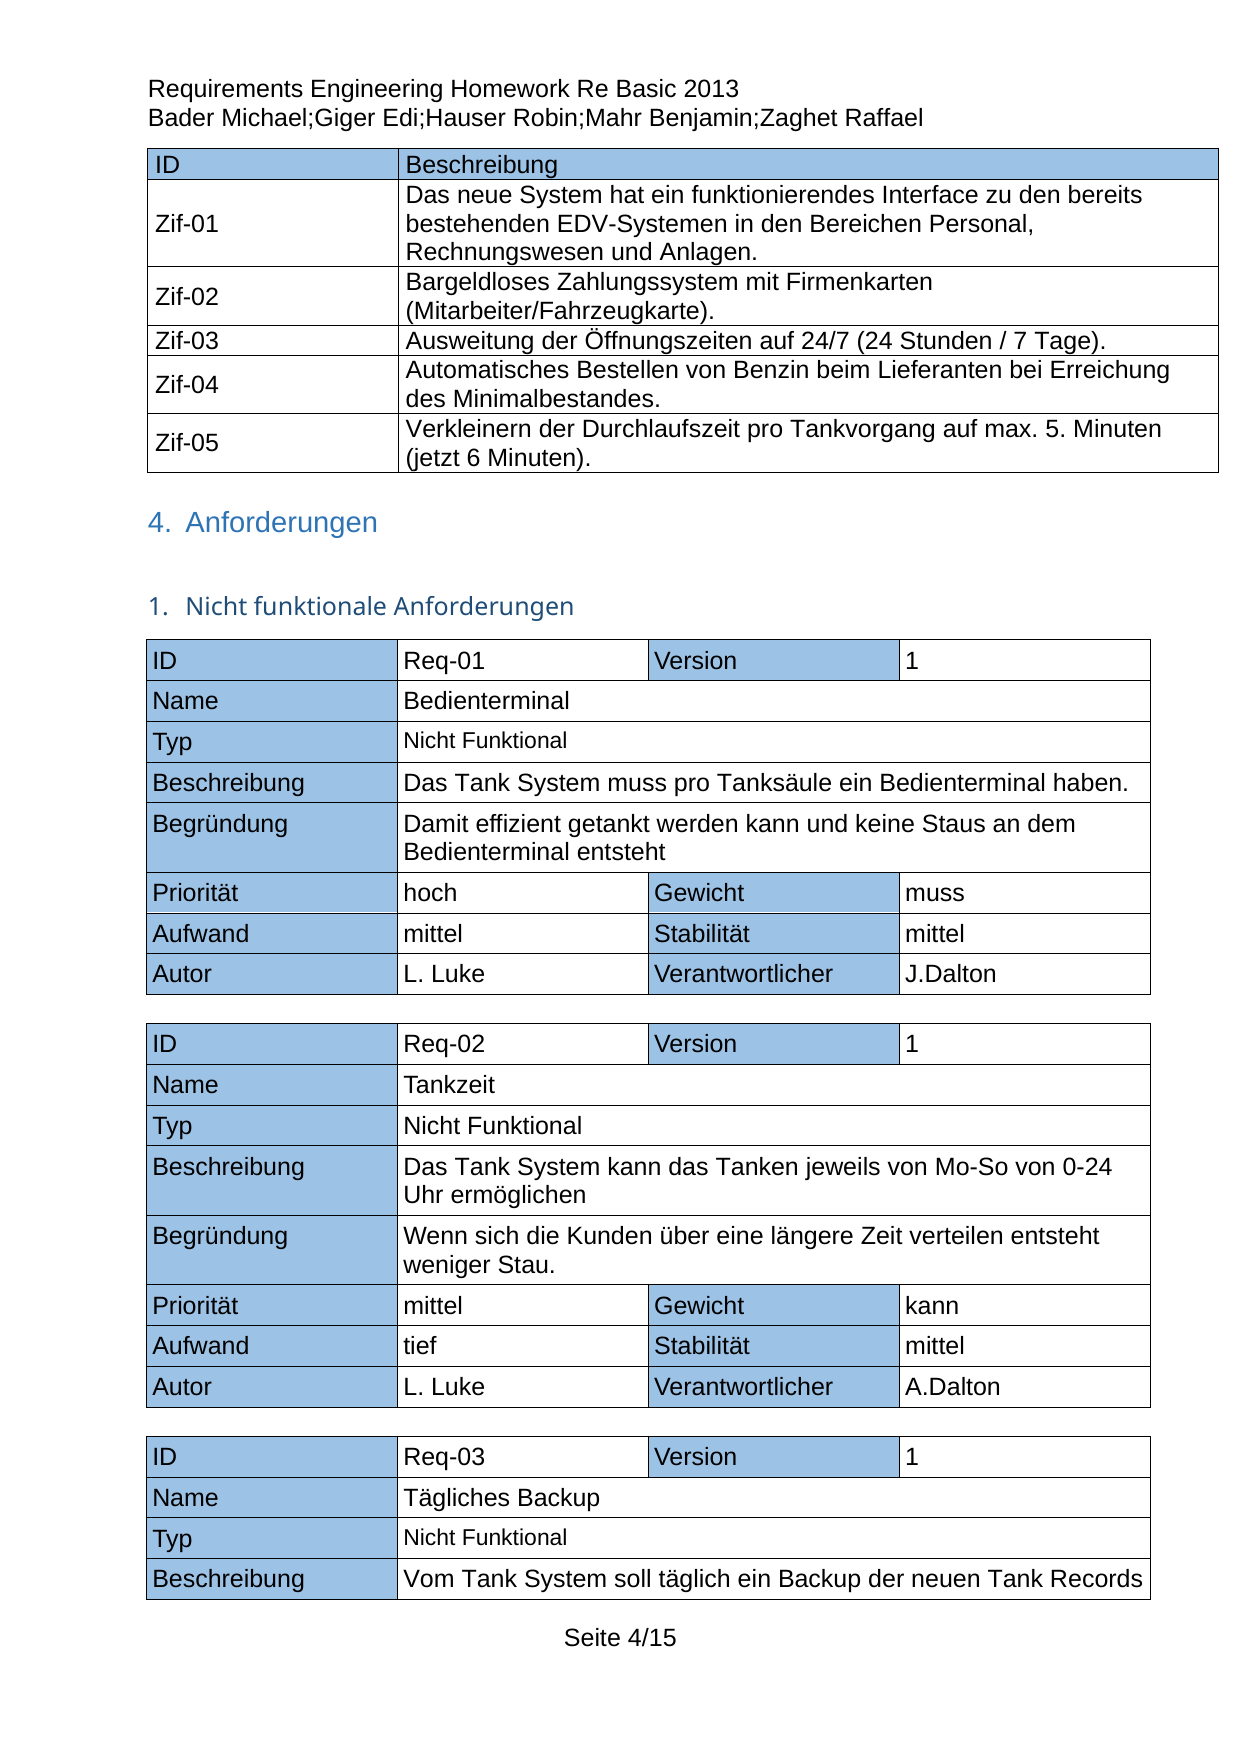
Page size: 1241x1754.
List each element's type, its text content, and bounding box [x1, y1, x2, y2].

table_header Req-02 [398, 1024, 648, 1064]
table_cell Zif-04 [148, 356, 398, 413]
table_cell Automatisches Bestellen von Benzin beim Lieferanten bei Erreichung des Minimalbestandes. [399, 356, 1218, 413]
table_cell Gewicht [649, 873, 899, 912]
table_header Version [649, 1024, 899, 1064]
table_cell Verantwortlicher [649, 1367, 899, 1407]
table_cell Name [147, 1065, 397, 1105]
table_cell Autor [147, 954, 397, 994]
table_cell Tankzeit [398, 1065, 1150, 1105]
table_cell Damit effizient getankt werden kann und keine Staus an dem Bedienterminal entsteht [398, 803, 1150, 872]
table_cell J.Dalton [900, 954, 1150, 994]
table_header ID [147, 1437, 397, 1477]
table_cell L. Luke [398, 954, 648, 994]
table_cell Beschreibung [147, 763, 397, 802]
table_cell Nicht Funktional [398, 1518, 1150, 1558]
subtitle Nicht funktionale Anforderungen [148, 589, 1093, 623]
table_cell Begründung [147, 803, 397, 872]
table_cell Das Tank System muss pro Tanksäule ein Bedienterminal haben. [398, 763, 1150, 802]
table_cell Bedienterminal [398, 681, 1150, 721]
table_cell Stabilität [649, 1326, 899, 1366]
table_cell Beschreibung [147, 1559, 397, 1599]
table_cell Zif-01 [148, 180, 398, 266]
table_cell Tägliches Backup [398, 1478, 1150, 1517]
table_cell Priorität [147, 1285, 397, 1325]
table_cell Das neue System hat ein funktionierendes Interface zu den bereits bestehenden EDV-Systemen in den Bereichen Personal, Rechnungswesen und Anlagen. [399, 180, 1218, 266]
table_cell Priorität [147, 873, 397, 912]
table_cell Name [147, 1478, 397, 1517]
table_header Beschreibung [399, 149, 1218, 179]
table_header 1 [900, 640, 1150, 680]
subtitle Anforderungen [148, 506, 1093, 539]
table_cell Verantwortlicher [649, 954, 899, 994]
table_cell L. Luke [398, 1367, 648, 1407]
table_cell Aufwand [147, 914, 397, 953]
table_header ID [148, 149, 398, 179]
table_cell Zif-02 [148, 267, 398, 325]
table_header 1 [900, 1437, 1150, 1477]
table_header 1 [900, 1024, 1150, 1064]
table_cell tief [398, 1326, 648, 1366]
table_cell Gewicht [649, 1285, 899, 1325]
table_header Req-01 [398, 640, 648, 680]
table_cell Ausweitung der Öffnungszeiten auf 24/7 (24 Stunden / 7 Tage). [399, 326, 1218, 354]
table_cell Aufwand [147, 1326, 397, 1366]
table_cell kann [900, 1285, 1150, 1325]
table_cell mittel [900, 914, 1150, 953]
table_cell mittel [398, 914, 648, 953]
table_cell hoch [398, 873, 648, 912]
table_cell Begründung [147, 1216, 397, 1284]
table_cell muss [900, 873, 1150, 912]
table_header Version [649, 1437, 899, 1477]
table_cell Bargeldloses Zahlungssystem mit Firmenkarten (Mitarbeiter/Fahrzeugkarte). [399, 267, 1218, 325]
table_header ID [147, 640, 397, 680]
table_cell Typ [147, 1106, 397, 1145]
table_header Req-03 [398, 1437, 648, 1477]
table_cell mittel [900, 1326, 1150, 1366]
table_cell Vom Tank System soll täglich ein Backup der neuen Tank Records [398, 1559, 1150, 1599]
table_cell Wenn sich die Kunden über eine längere Zeit verteilen entsteht weniger Stau. [398, 1216, 1150, 1284]
table_cell Autor [147, 1367, 397, 1407]
table_cell Beschreibung [147, 1146, 397, 1215]
table_cell mittel [398, 1285, 648, 1325]
table_cell Nicht Funktional [398, 1106, 1150, 1145]
table_cell Typ [147, 1518, 397, 1558]
table_header Version [649, 640, 899, 680]
table_cell A.Dalton [900, 1367, 1150, 1407]
table_header ID [147, 1024, 397, 1064]
table_cell Name [147, 681, 397, 721]
table_cell Zif-05 [148, 414, 398, 472]
table_cell Typ [147, 722, 397, 762]
table_cell Zif-03 [148, 326, 398, 354]
table_cell Das Tank System kann das Tanken jeweils von Mo-So von 0-24 Uhr ermöglichen [398, 1146, 1150, 1215]
table_cell Verkleinern der Durchlaufszeit pro Tankvorgang auf max. 5. Minuten (jetzt 6 Minuten). [399, 414, 1218, 472]
table_cell Nicht Funktional [398, 722, 1150, 762]
table_cell Stabilität [649, 914, 899, 953]
